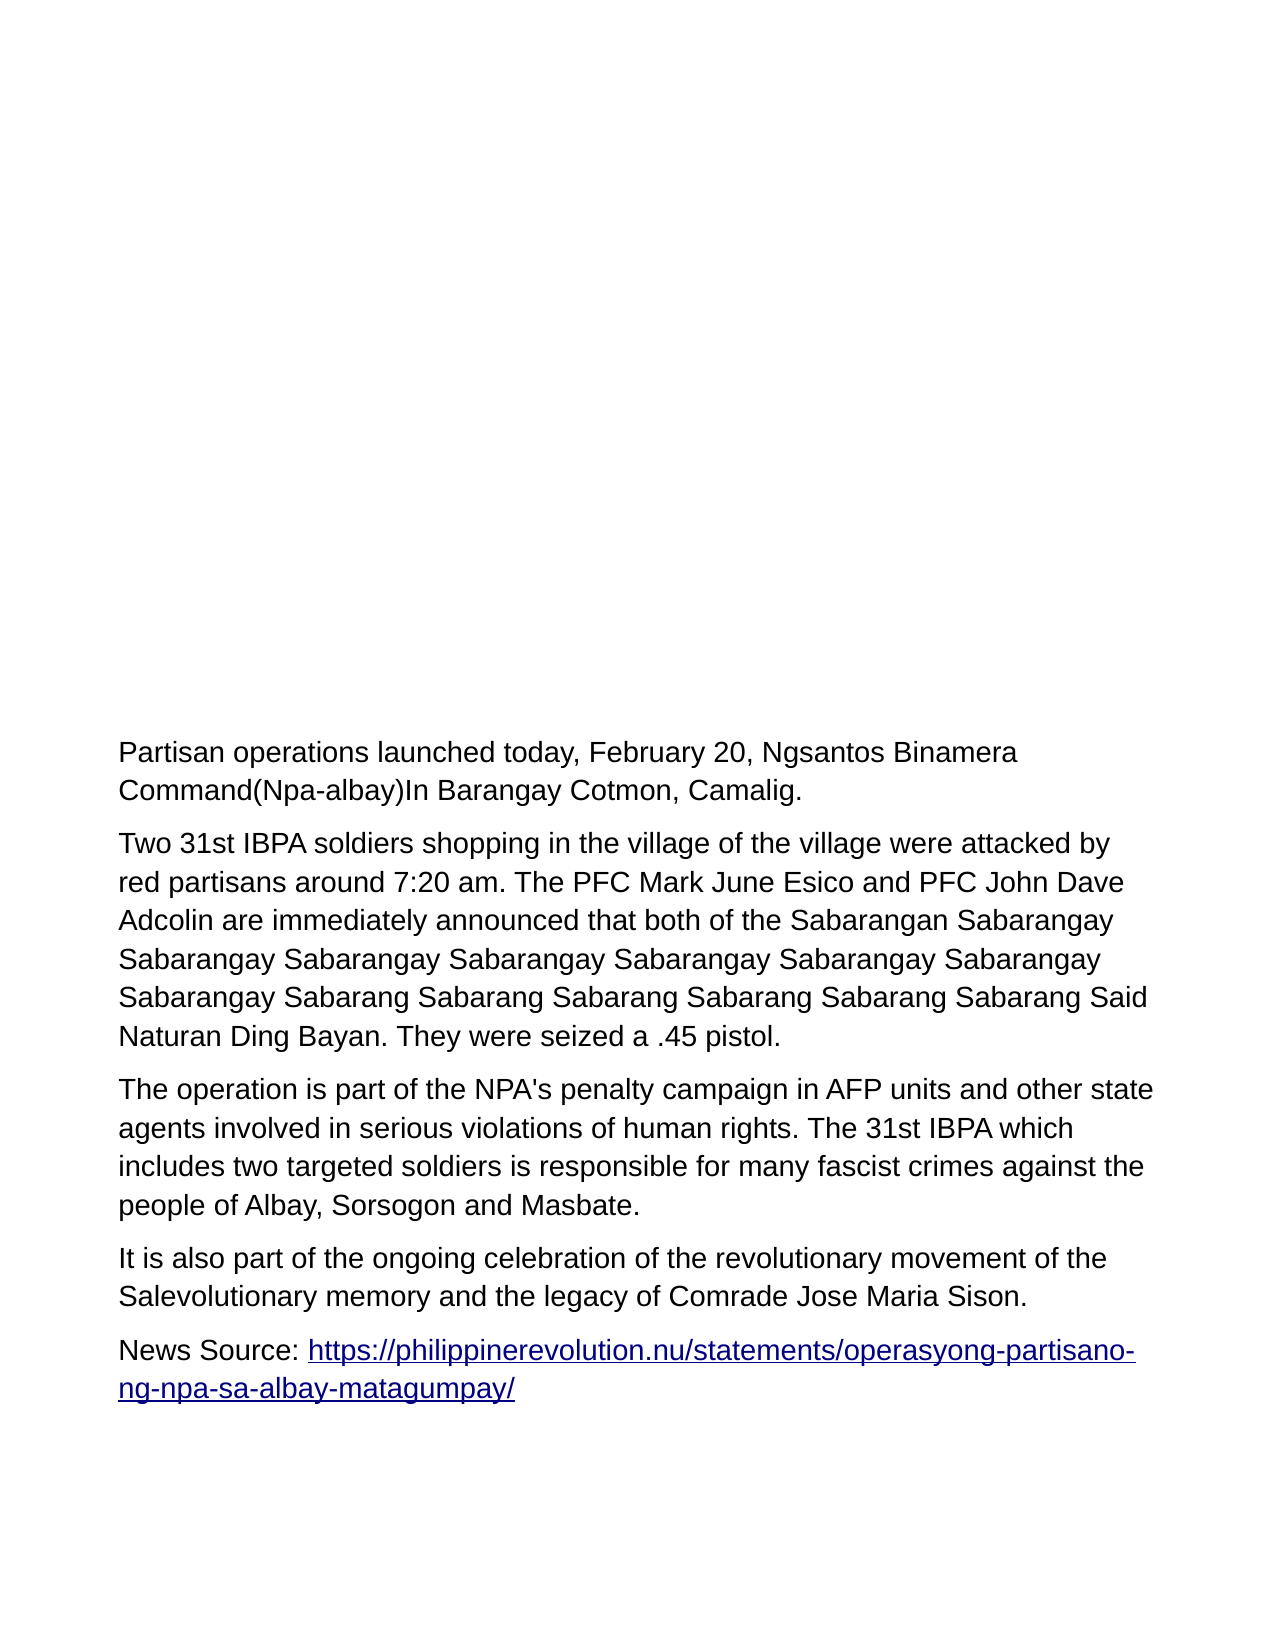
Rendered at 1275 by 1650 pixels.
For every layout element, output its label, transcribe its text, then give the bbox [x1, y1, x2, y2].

text News Source: https://philippinerevolution.nu/statements/operasyong-partisano-ng-npa-sa-albay-matagumpay/ [118, 1333, 1157, 1405]
text It is also part of the ongoing celebration of the revolutionary movement of the Salevolutionary memory and the legacy of Comrade Jose Maria Sison. [118, 1241, 1157, 1313]
text Partisan operations launched today, February 20, Ngsantos Binamera Command(Npa-albay)In Barangay Cotmon, Camalig. [118, 118, 1157, 807]
text Two 31st IBPA soldiers shopping in the village of the village were attacked by red partisans around 7:20 am. The PFC Mark June Esico and PFC John Dave Adcolin are immediately announced that both of the Sabarangan Sabarangay Sabarangay Sabarangay Sabarangay Sabarangay Sabarangay Sabarangay Sabarangay Sabarang Sabarang Sabarang Sabarang Sabarang Sabarang Said Naturan Ding Bayan. They were seized a .45 pistol. [118, 826, 1157, 1053]
text The operation is part of the NPA's penalty campaign in AFP units and other state agents involved in serious violations of human rights. The 31st IBPA which includes two targeted soldiers is responsible for many fascist crimes against the people of Albay, Sorsogon and Masbate. [118, 1072, 1157, 1221]
